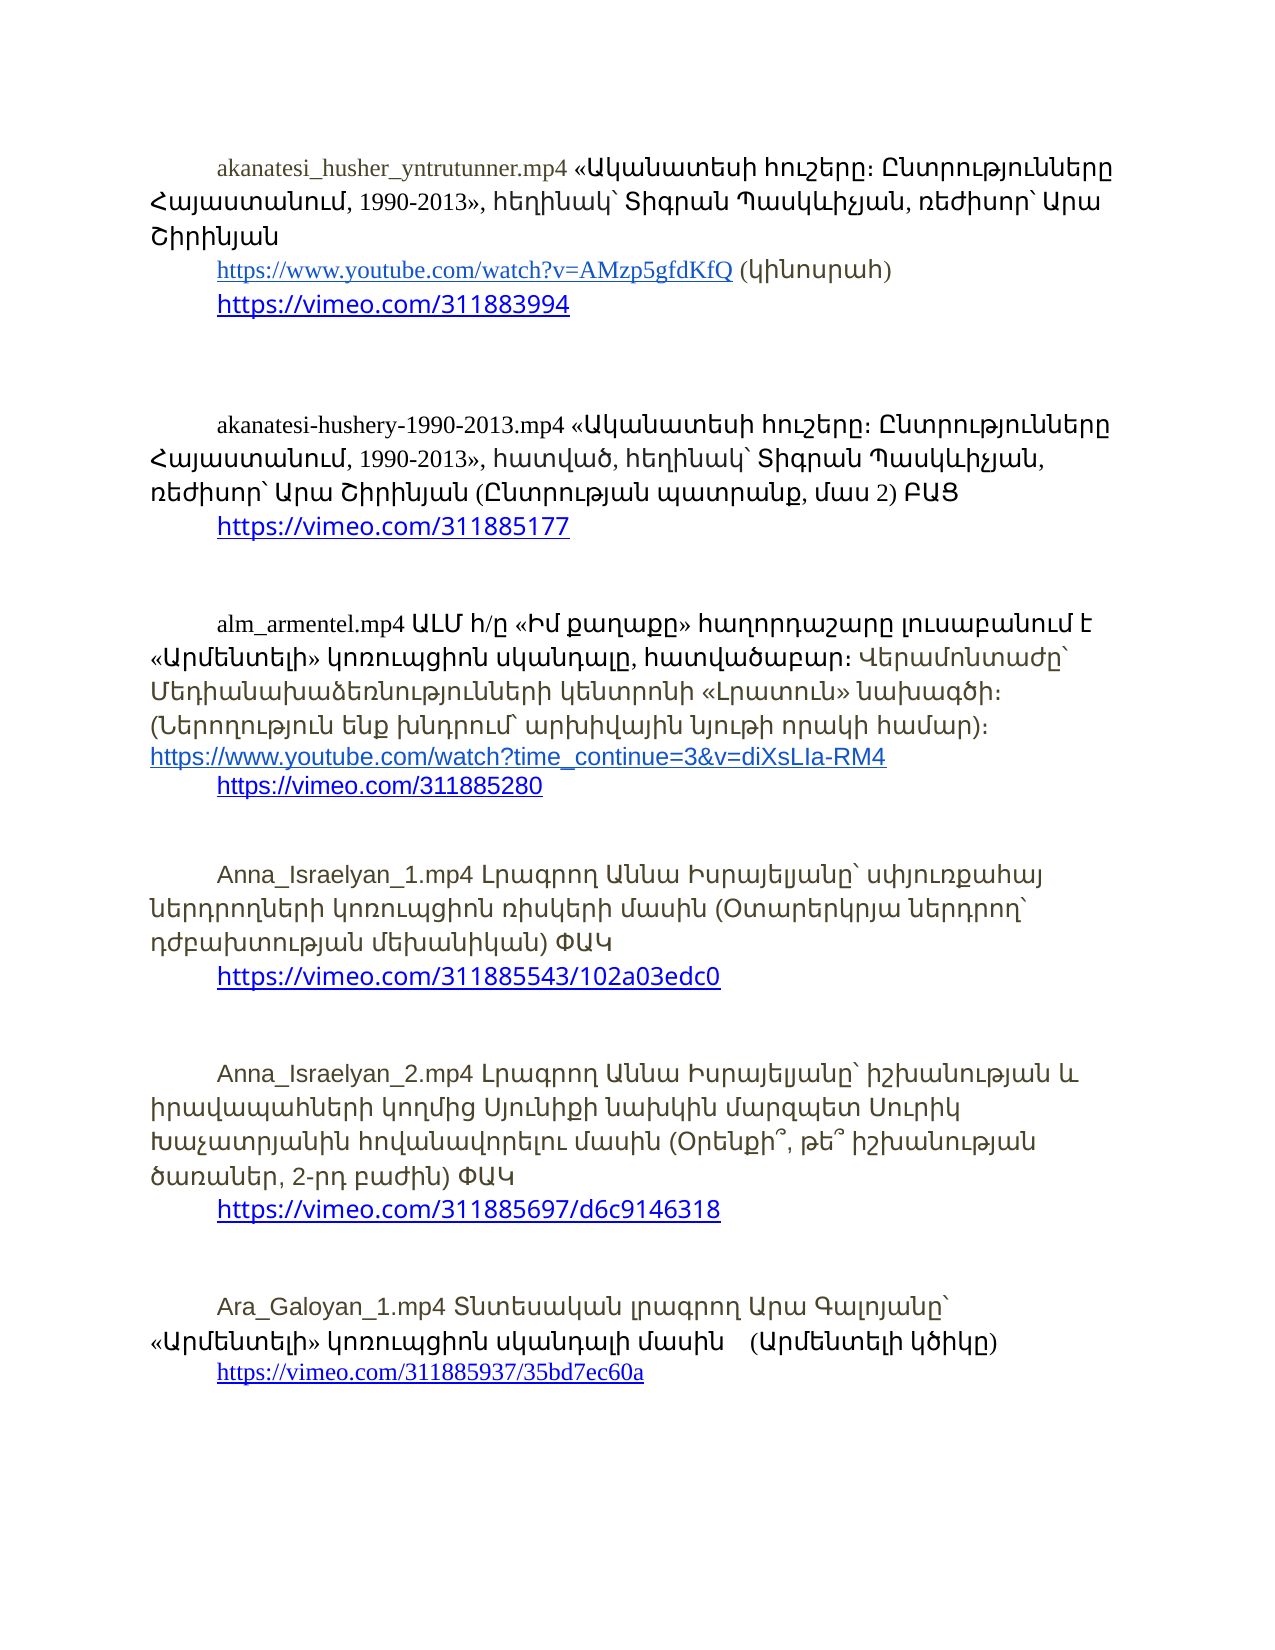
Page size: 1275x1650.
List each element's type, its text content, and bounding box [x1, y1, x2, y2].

text https://www.youtube.com/watch?v=AMzp5gfdKfQ (կինոսրահ) [150, 252, 1125, 286]
text https://vimeo.com/311885937/35bd7ec60a [150, 1357, 1125, 1386]
text Anna_Israelyan_1.mp4 Լրագրող Աննա Իսրայելյանը՝ սփյուռքահայ ներդրողների կոռուպցիոն ռիսկերի մասին (Օտարերկրյա ներդրող՝ դժբախտության մեխանիկան) ՓԱԿ [150, 857, 1125, 959]
text akanatesi_husher_yntrutunner.mp4 «Ականատեսի հուշերը։ Ընտրությունները Հայաստանում, 1990-2013», հեղինակ՝ Տիգրան Պասկևիչյան, ռեժիսոր՝ Արա Շիրինյան [150, 150, 1125, 252]
text alm_armentel.mp4 ԱԼՄ հ/ը «Իմ քաղաքը» հաղորդաշարը լուսաբանում է «Արմենտելի» կոռուպցիոն սկանդալը, հատվածաբար։ Վերամոնտաժը՝ Մեդիանախաձեռնությունների կենտրոնի «Լրատուն» նախագծի։ (Ներողություն ենք խնդրում՝ արխիվային նյութի որակի համար)։ https://www.youtube.com/watch?time_continue=3&v=diXsLIa-RM4 [150, 606, 1125, 771]
text https://vimeo.com/311885280 [150, 771, 1125, 799]
text https://vimeo.com/311885697/d6c9146318 [150, 1192, 1125, 1226]
text akanatesi-hushery-1990-2013.mp4 «Ականատեսի հուշերը։ Ընտրությունները Հայաստանում, 1990-2013», հատված, հեղինակ՝ Տիգրան Պասկևիչյան, ռեժիսոր՝ Արա Շիրինյան (Ընտրության պատրանք, մաս 2) ԲԱՑ [150, 407, 1125, 509]
text Ara_Galoyan_1.mp4 Տնտեսական լրագրող Արա Գալոյանը՝ «Արմենտելի» կոռուպցիոն սկանդալի մասին (Արմենտելի կծիկը) [150, 1289, 1125, 1357]
text https://vimeo.com/311885177 [150, 509, 1125, 543]
text https://vimeo.com/311883994 [150, 286, 1125, 320]
text https://vimeo.com/311885543/102a03edc0 [150, 959, 1125, 993]
text Anna_Israelyan_2.mp4 Լրագրող Աննա Իսրայելյանը՝ իշխանության և իրավապահների կողմից Սյունիքի նախկին մարզպետ Սուրիկ Խաչատրյանին հովանավորելու մասին (Օրենքի՞, թե՞ իշխանության ծառաներ, 2-րդ բաժին) ՓԱԿ [150, 1056, 1125, 1192]
